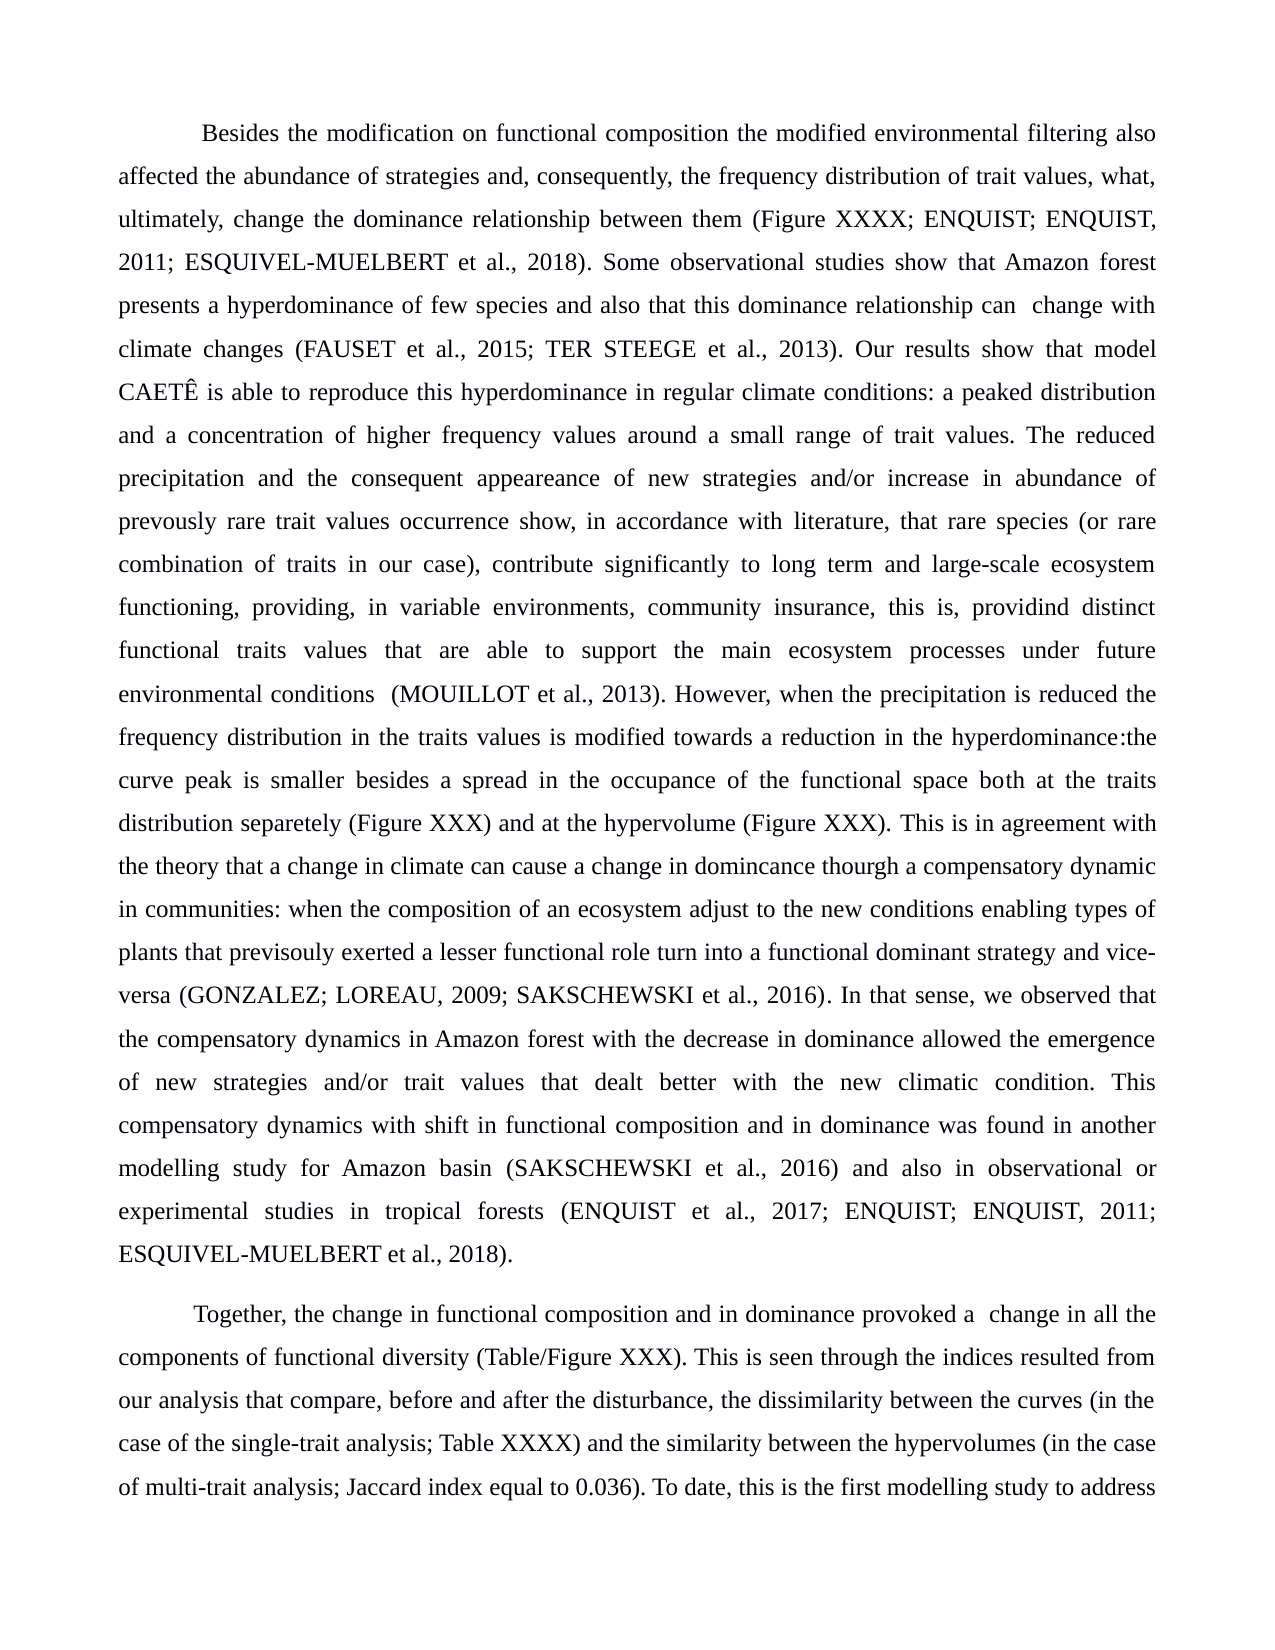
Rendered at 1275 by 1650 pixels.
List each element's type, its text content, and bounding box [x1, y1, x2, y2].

text Besides the modification on functional composition the modified environmental filtering also affected the abundance of strategies and, consequently, the frequency distribution of trait values, what, ultimately, change the dominance relationship between them (Figure XXXX; ENQUIST; ENQUIST, 2011; ESQUIVEL-MUELBERT et al., 2018)⁠. Some observational studies show that Amazon forest presents a hyperdominance of few species and also that this dominance relationship can change with climate changes (FAUSET et al., 2015; TER STEEGE et al., 2013)⁠. Our results show that model CAETÊ is able to reproduce this hyperdominance in regular climate conditions: a peaked distribution and a concentration of higher frequency values around a small range of trait values. The reduced precipitation and the consequent appeareance of new strategies and/or increase in abundance of prevously rare trait values occurrence show, in accordance with literature, that rare species (or rare combination of traits in our case), contribute significantly to long term and large-scale ecosystem functioning, providing, in variable environments, community insurance, this is, providind distinct functional traits values that are able to support the main ecosystem processes under future environmental conditions (MOUILLOT et al., 2013)⁠. However, when the precipitation is reduced the frequency distribution in the traits values is modified towards a reduction in the hyperdominance:the curve peak is smaller besides a spread in the occupance of the functional space both at the traits distribution separetely (Figure XXX) and at the hypervolume (Figure XXX). This is in agreement with the theory that a change in climate can cause a change in domincance thourgh a compensatory dynamic in communities: when the composition of an ecosystem adjust to the new conditions enabling types of plants that previsouly exerted a lesser functional role turn into a functional dominant strategy and vice-versa (GONZALEZ; LOREAU, 2009; SAKSCHEWSKI et al., 2016)⁠. In that sense, we observed that the compensatory dynamics in Amazon forest with the decrease in dominance allowed the emergence of new strategies and/or trait values that dealt better with the new climatic condition. This compensatory dynamics with shift in functional composition and in dominance was found in another modelling study for Amazon basin (SAKSCHEWSKI et al., 2016)⁠ and also in observational or experimental studies in tropical forests (ENQUIST et al., 2017; ENQUIST; ENQUIST, 2011; ESQUIVEL-MUELBERT et al., 2018). [83, 118, 1157, 1268]
text Together, the change in functional composition and in dominance provoked a change in all the components of functional diversity (Table/Figure XXX). This is seen through the indices resulted from our analysis that compare, before and after the disturbance, the dissimilarity between the curves (in the case of the single-trait analysis; Table XXXX) and the similarity between the hypervolumes (in the case of multi-trait analysis; Jaccard index equal to 0.036). To date, this is the first modelling study to address [83, 1299, 1157, 1500]
